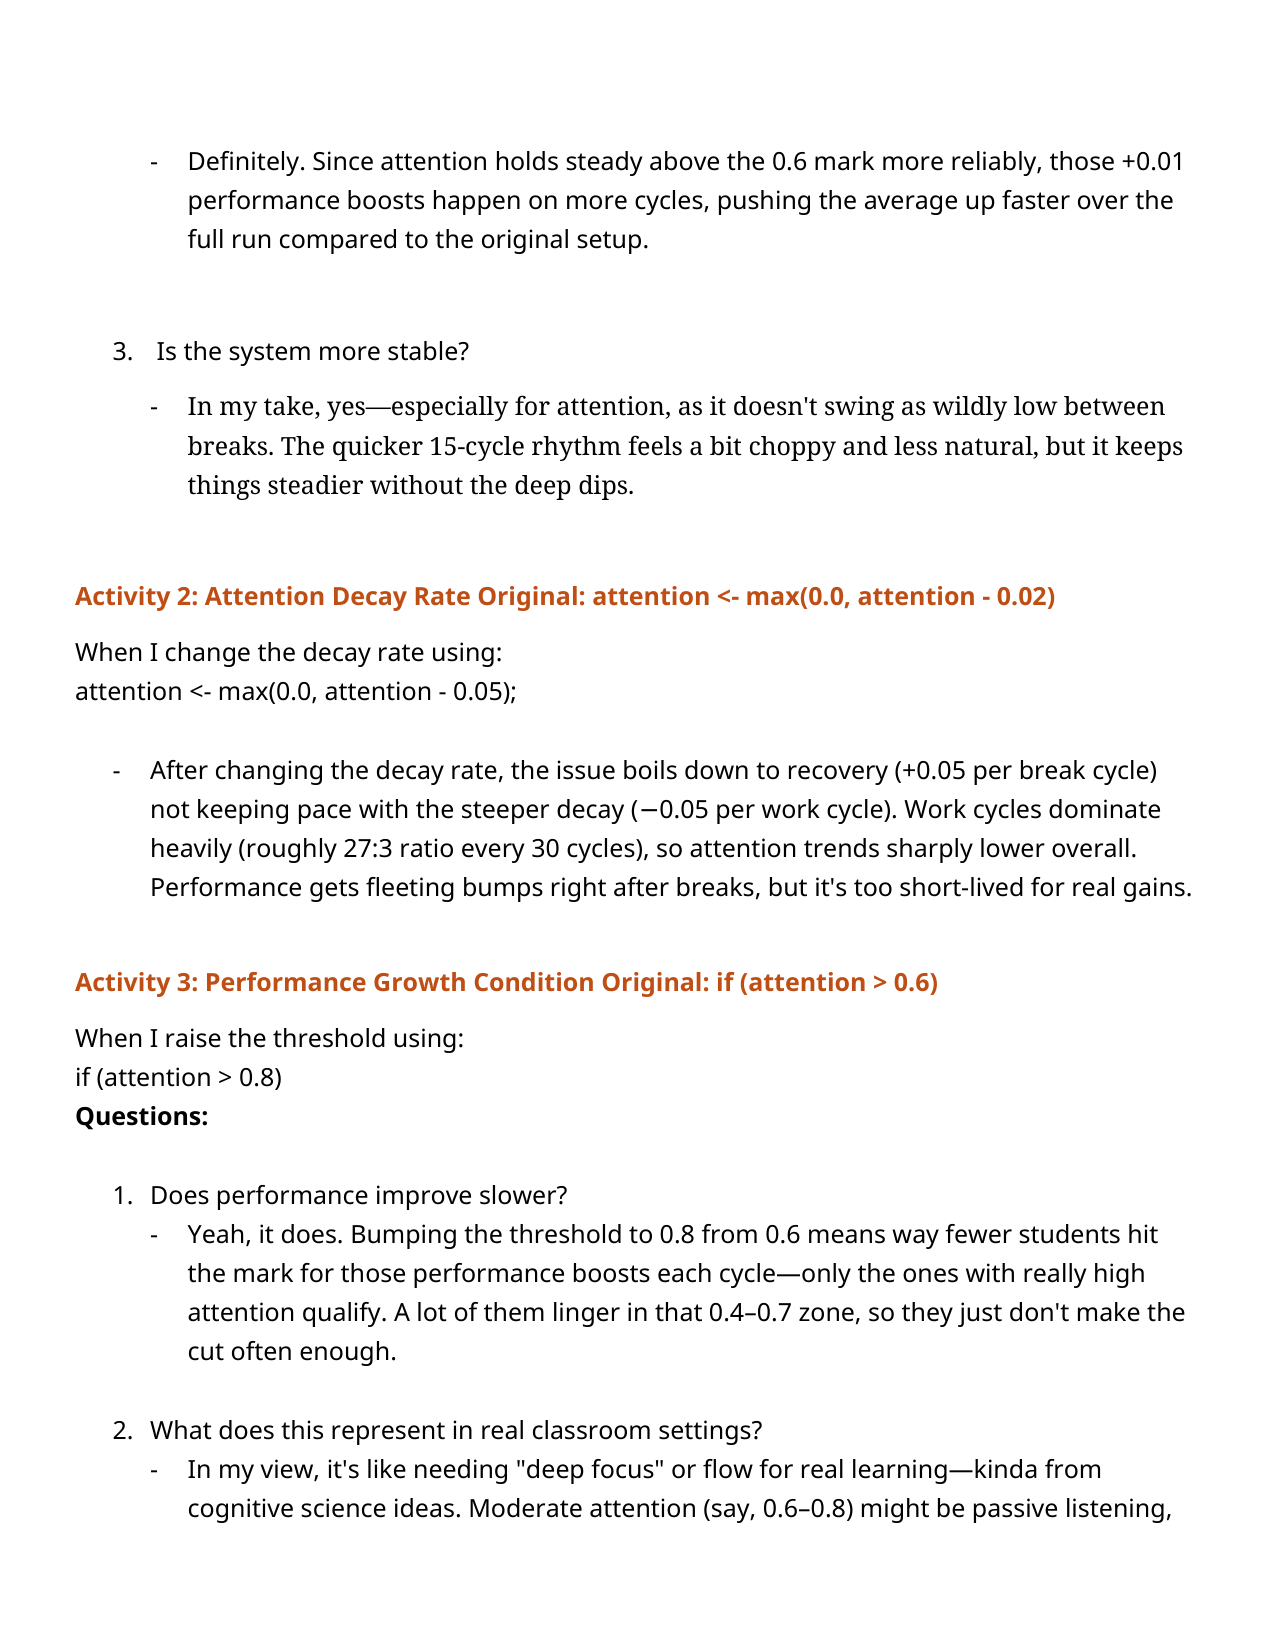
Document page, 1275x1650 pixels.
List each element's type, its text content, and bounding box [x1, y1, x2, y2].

list What does this represent in real classroom settings? [112, 1412, 1200, 1446]
list Definitely. Since attention holds steady above the 0.6 mark more reliably, those +0.01 performance boosts happen on more cycles, pushing the average up faster over the full run compared to the original setup. [150, 143, 1200, 256]
text Activity 2: Attention Decay Rate Original: attention <- max(0.0, attention - 0.02) [75, 579, 1200, 613]
text When I raise the threshold using: [75, 1021, 1200, 1055]
text When I change the decay rate using: [75, 635, 1200, 669]
text attention <- max(0.0, attention - 0.05); [75, 674, 1200, 708]
list Yeah, it does. Bumping the threshold to 0.8 from 0.6 means way fewer students hit the mark for those performance boosts each cycle—only the ones with really high attention qualify. A lot of them linger in that 0.4–0.7 zone, so they just don't make the cut often enough. [150, 1216, 1200, 1368]
list In my view, it's like needing "deep focus" or flow for real learning—kinda from cognitive science ideas. Moderate attention (say, 0.6–0.8) might be passive listening, [150, 1451, 1200, 1525]
text if (attention > 0.8) [75, 1060, 1200, 1094]
list Does performance improve slower? [112, 1177, 1200, 1211]
text Questions: [75, 1099, 1200, 1133]
text Activity 3: Performance Growth Condition Original: if (attention > 0.6) [75, 965, 1200, 999]
list In my take, yes—especially for attention, as it doesn't swing as wildly low between breaks. The quicker 15-cycle rhythm feels a bit choppy and less natural, but it keeps things steadier without the deep dips. [150, 389, 1200, 501]
list Is the system more stable? [112, 333, 1200, 367]
list After changing the decay rate, the issue boils down to recovery (+0.05 per break cycle) not keeping pace with the steeper decay (−0.05 per work cycle). Work cycles dominate heavily (roughly 27:3 ratio every 30 cycles), so attention trends sharply lower overall. Performance gets fleeting bumps right after breaks, but it's too short-lived for real gains. [112, 752, 1200, 904]
